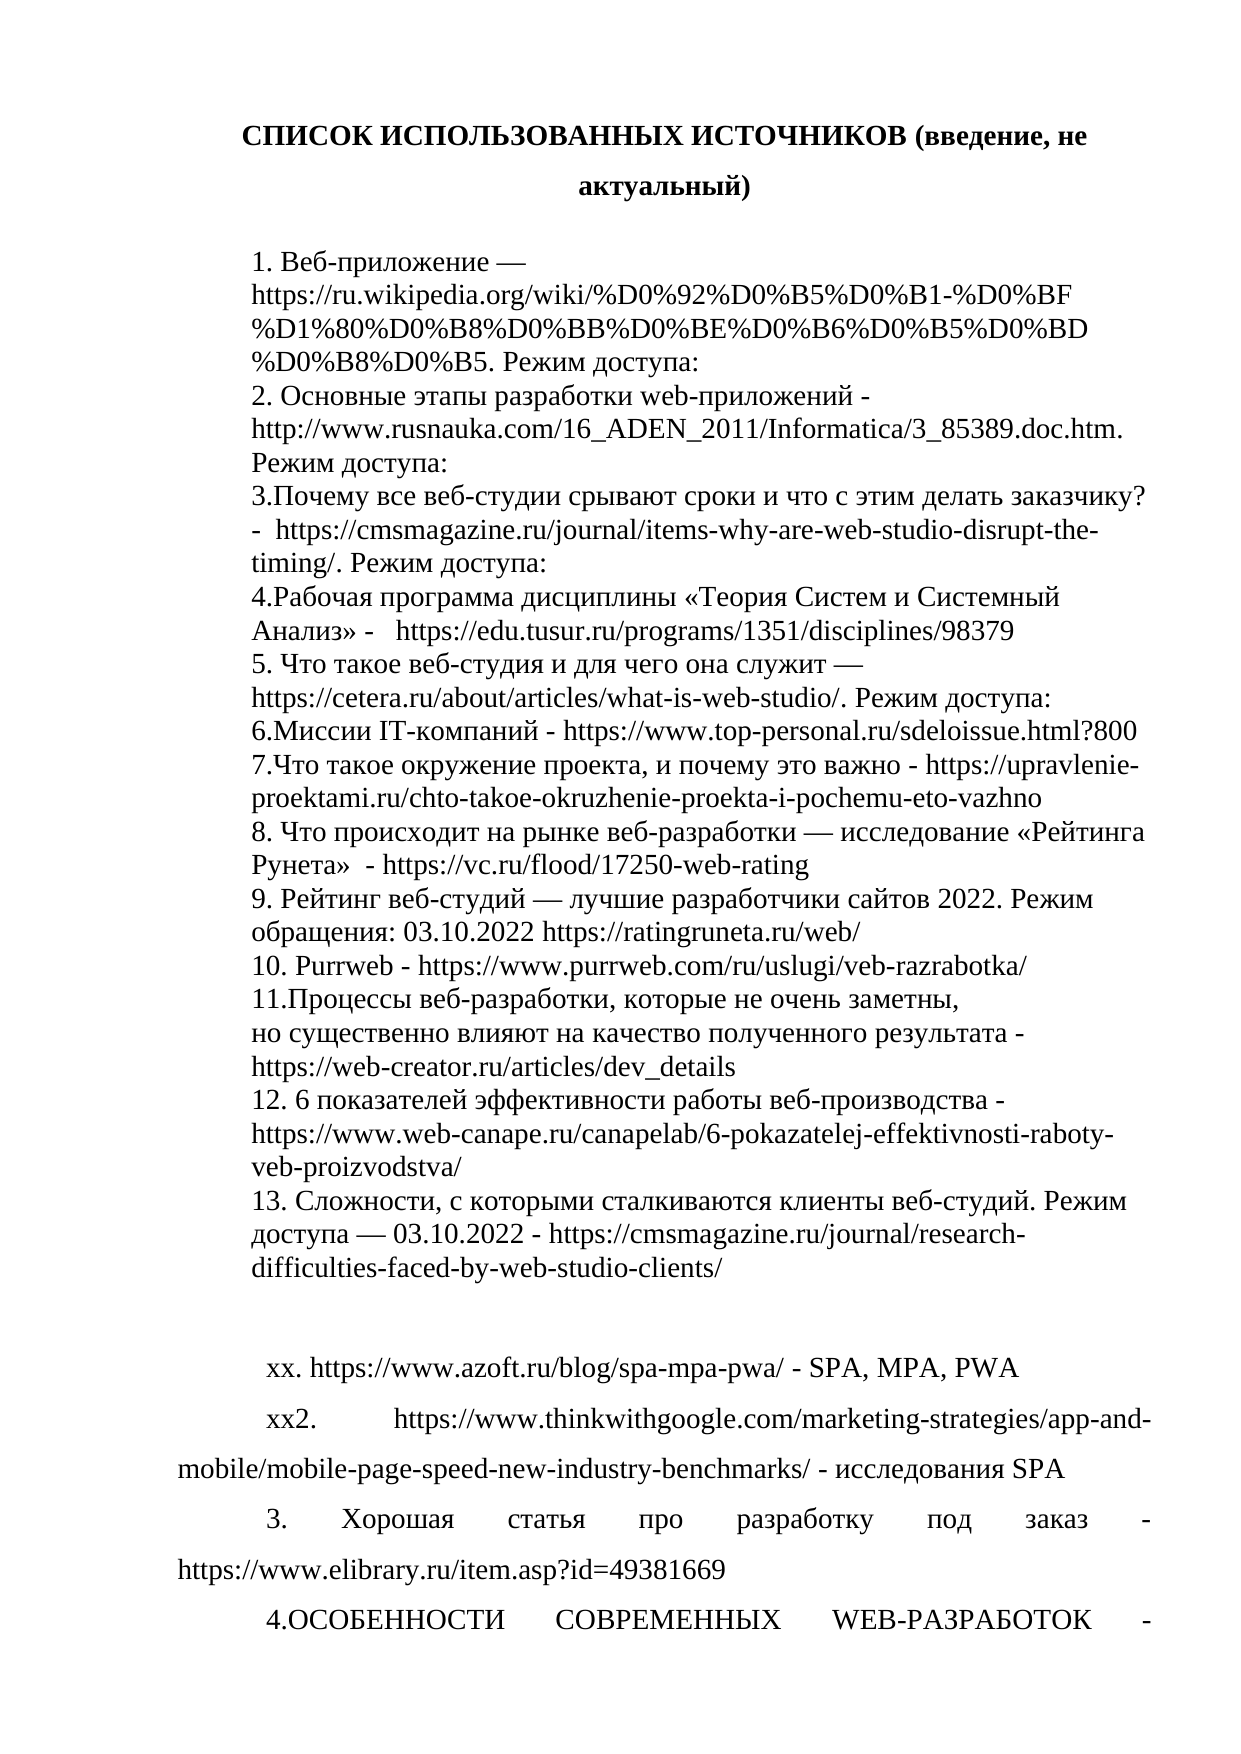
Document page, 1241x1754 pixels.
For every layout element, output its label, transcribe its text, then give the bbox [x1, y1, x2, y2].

text 4.Рабочая программа дисциплины «Теория Систем и Системный Анализ» - https://edu.tusur.ru/programs/1351/disciplines/98379 [251, 579, 1152, 646]
text xx. https://www.azoft.ru/blog/spa-mpa-pwa/ - SPA, MPA, PWA [177, 1351, 1152, 1384]
text 1. Веб-приложение — https://ru.wikipedia.org/wiki/%D0%92%D0%B5%D0%B1-%D0%BF%D1%80%D0%B8%D0%BB%D0%BE%D0%B6%D0%B5%D0%BD%D0%B8%D0%B5. Режим доступа: [251, 244, 1152, 378]
text 2. Основные этапы разработки web-приложений - http://www.rusnauka.com/16_ADEN_2011/Informatica/3_85389.doc.htm. Режим доступа: [251, 378, 1152, 478]
text 3. Хорошая статья про разработку под заказ - https://www.elibrary.ru/item.asp?id=49381669 [177, 1502, 1152, 1585]
text 7.Что такое окружение проекта, и почему это важно - https://upravlenie-proektami.ru/chto-takoe-okruzhenie-proekta-i-pochemu-eto-vazhno [251, 747, 1152, 814]
text 11.Процессы веб-разработки, которые не очень заметны, но существенно влияют на качество полученного результата - https://web-creator.ru/articles/dev_details [251, 982, 1152, 1082]
text 3.Почему все веб-студии срывают сроки и что с этим делать заказчику? - https://cmsmagazine.ru/journal/items-why-are-web-studio-disrupt-the-timing/. Режим доступа: [251, 478, 1152, 579]
subtitle СПИСОК ИСПОЛЬЗОВАННЫХ ИСТОЧНИКОВ (введение, не актуальный) [177, 118, 1152, 202]
text 13. Сложности, с которыми сталкиваются клиенты веб-студий. Режим доступа — 03.10.2022 - https://cmsmagazine.ru/journal/research-difficulties-faced-by-web-studio-clients/ [251, 1183, 1152, 1283]
text 4.ОСОБЕННОСТИ СОВРЕМЕННЫХ WEB-РАЗРАБОТОК [177, 1602, 1152, 1636]
text 5. Что такое веб-студия и для чего она служит — https://cetera.ru/about/articles/what-is-web-studio/. Режим доступа: [251, 646, 1152, 713]
text 10. Purrweb - https://www.purrweb.com/ru/uslugi/veb-razrabotka/ [251, 948, 1152, 982]
text 9. Рейтинг веб-студий — лучшие разработчики сайтов 2022. Режим обращения: 03.10.2022 https://ratingruneta.ru/web/ [251, 881, 1152, 948]
text 8. Что происходит на рынке веб-разработки — исследование «Рейтинга Рунета» - https://vc.ru/flood/17250-web-rating [251, 814, 1152, 881]
text 12. 6 показателей эффективности работы веб-производства - https://www.web-canape.ru/canapelab/6-pokazatelej-effektivnosti-raboty-veb-proizvodstva/ [251, 1082, 1152, 1183]
text xx2. https://www.thinkwithgoogle.com/marketing-strategies/app-and-mobile/mobile-page-speed-new-industry-benchmarks/ - исследования SPA [177, 1401, 1152, 1485]
text 6.Миссии IT-компаний - https://www.top-personal.ru/sdeloissue.html?800 [251, 713, 1152, 747]
